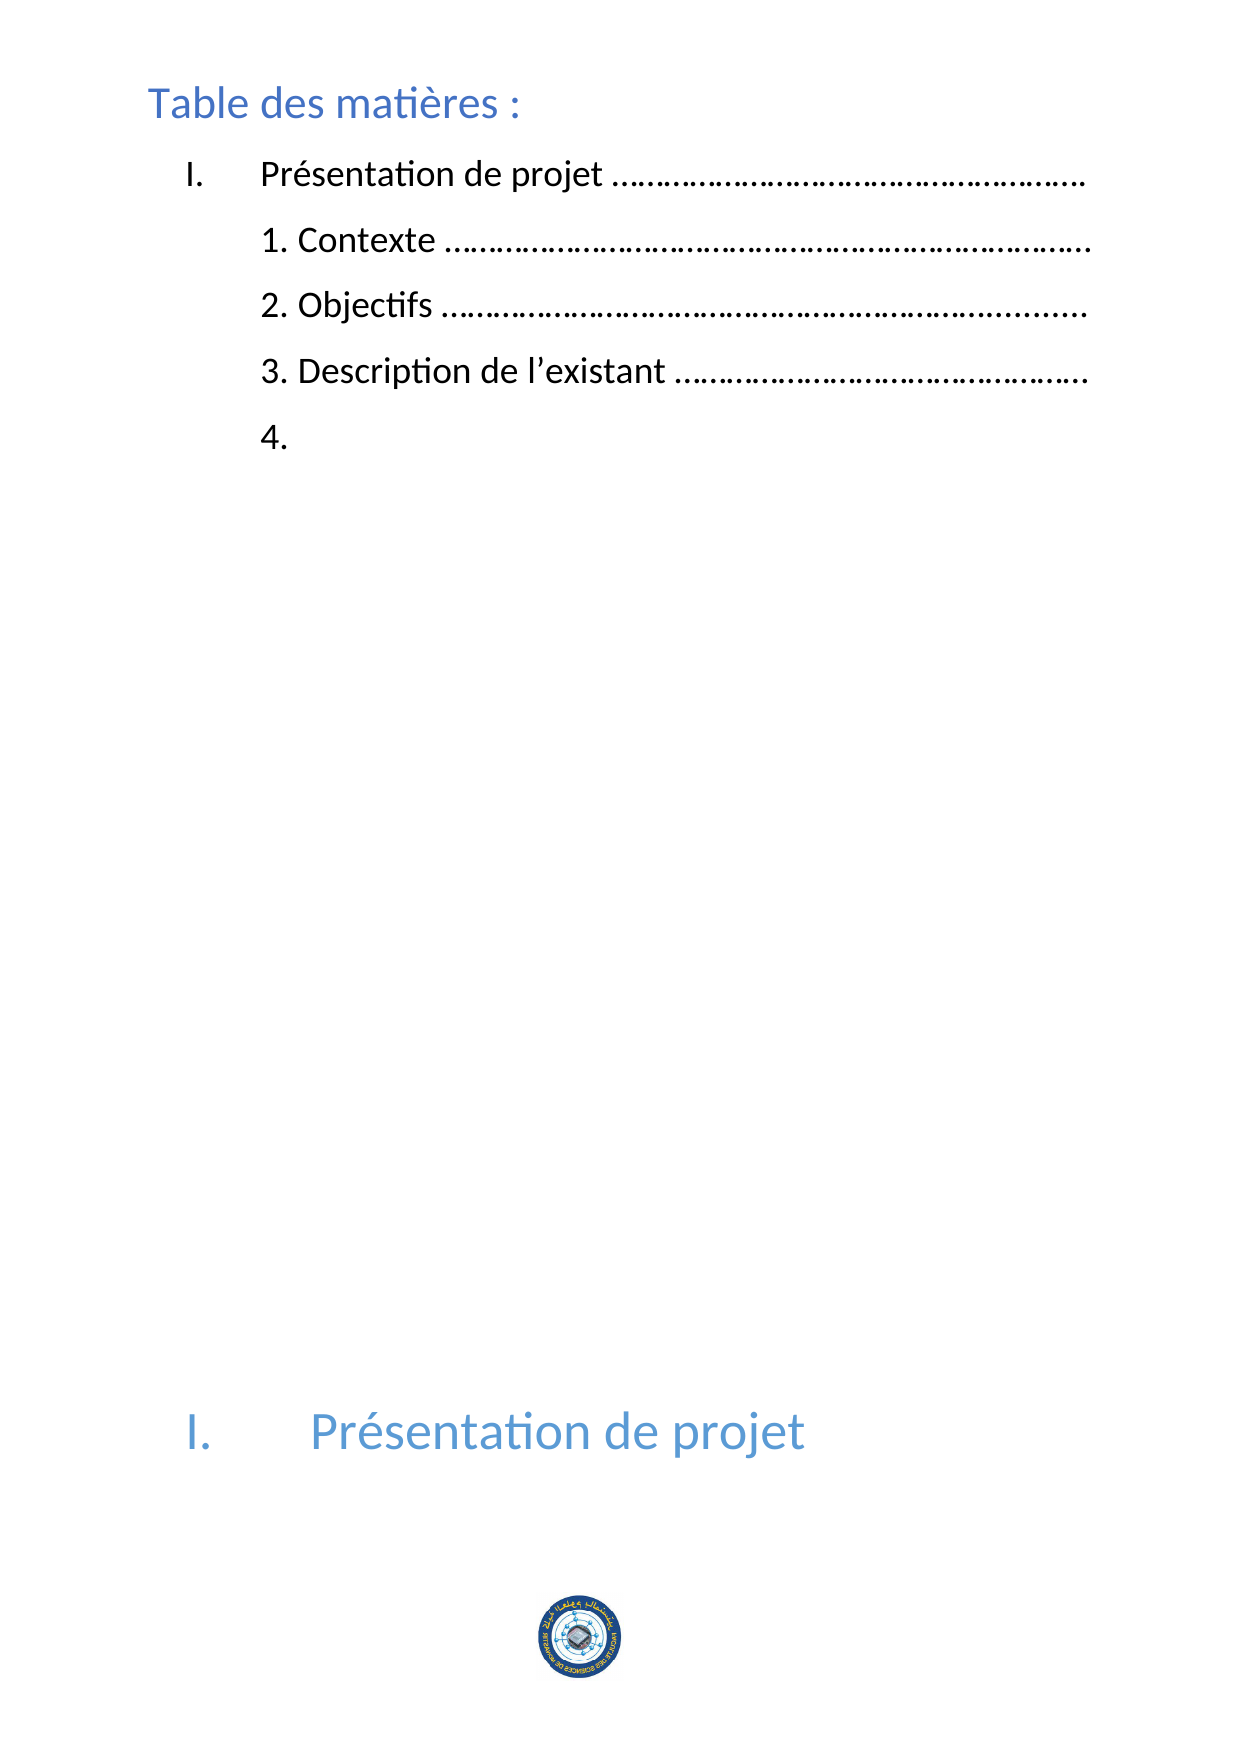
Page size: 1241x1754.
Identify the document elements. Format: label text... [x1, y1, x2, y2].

list Présentation de projet ………………………………………………. [185, 150, 1093, 196]
list Contexte ………………………………………………………………… [260, 216, 1093, 262]
list Objectifs ………………………………………………………........... [260, 281, 1093, 327]
list Description de l’existant ………………………………………… [260, 347, 1093, 393]
list Présentation de projet [185, 1397, 1093, 1463]
text Table des matières : [148, 74, 1093, 130]
